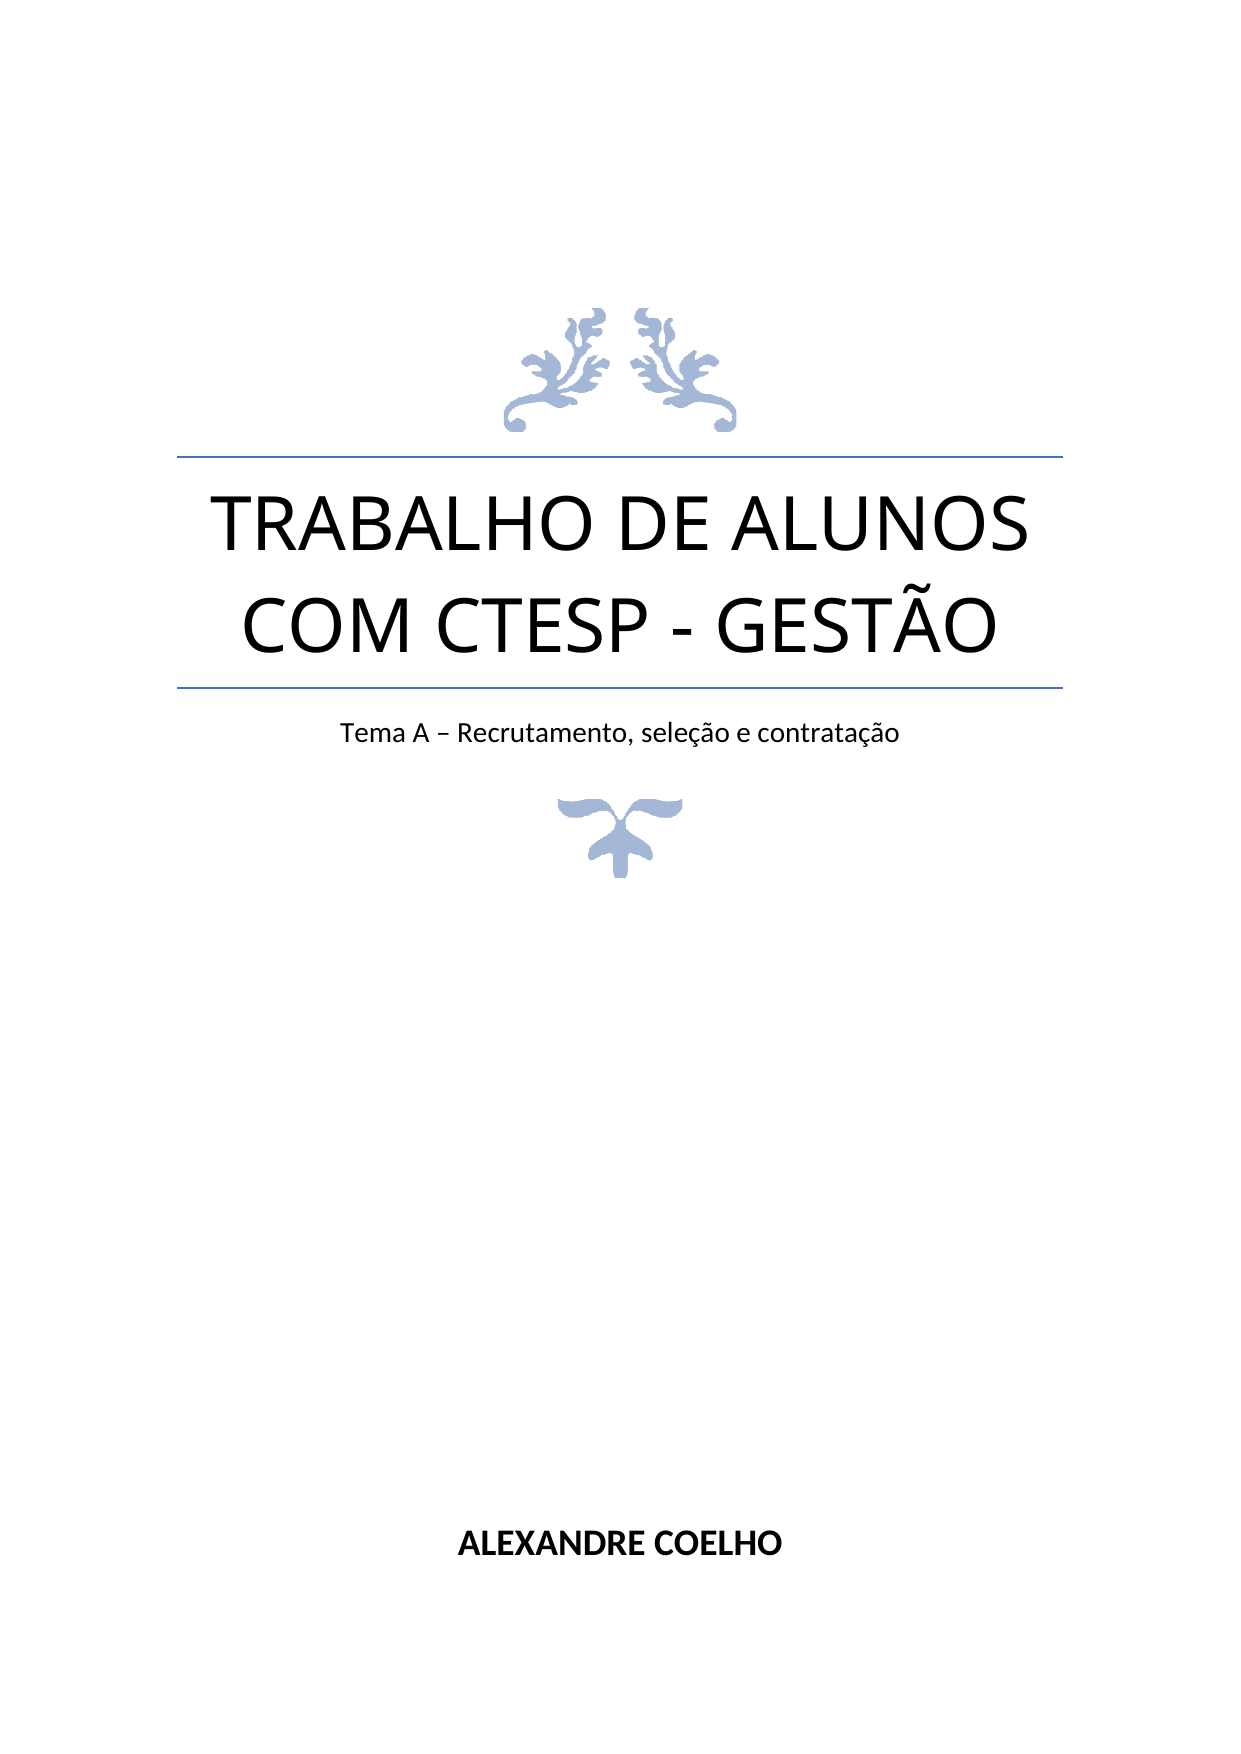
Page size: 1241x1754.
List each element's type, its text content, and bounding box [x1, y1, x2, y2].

text Tema A – Recrutamento, seleção e contratação [177, 714, 1063, 749]
text Alexandre coelho [177, 1519, 1063, 1565]
text Trabalho de alunos com ctesp - Gestão [177, 458, 1063, 687]
